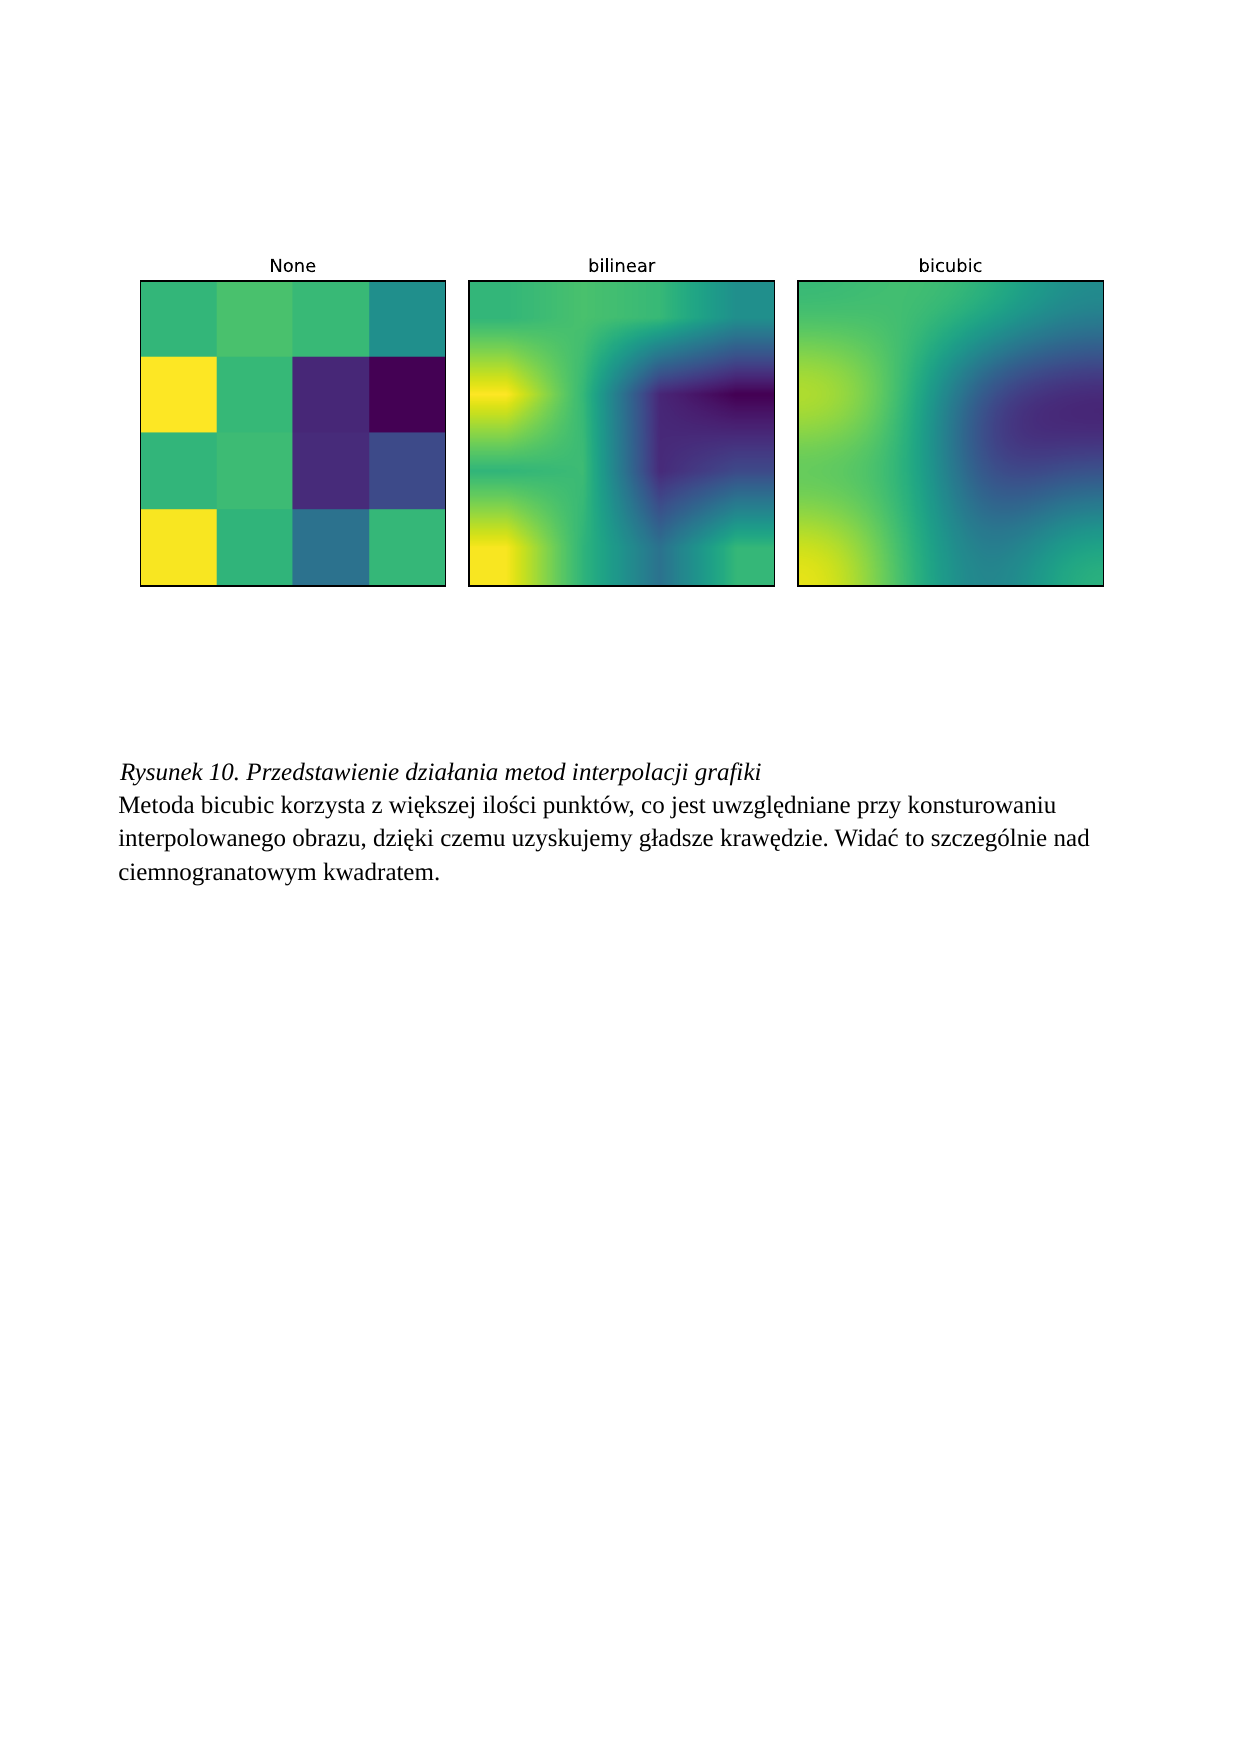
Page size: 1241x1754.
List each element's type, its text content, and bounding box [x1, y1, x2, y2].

text Metoda bicubic korzysta z większej ilości punktów, co jest uwzględniane przy konsturowaniu interpolowanego obrazu, dzięki czemu uzyskujemy gładsze krawędzie. Widać to szczególnie nad ciemnogranatowym kwadratem. [118, 118, 1122, 885]
text Rysunek 10. Przedstawienie działania metod interpolacji grafiki [120, 122, 1124, 786]
